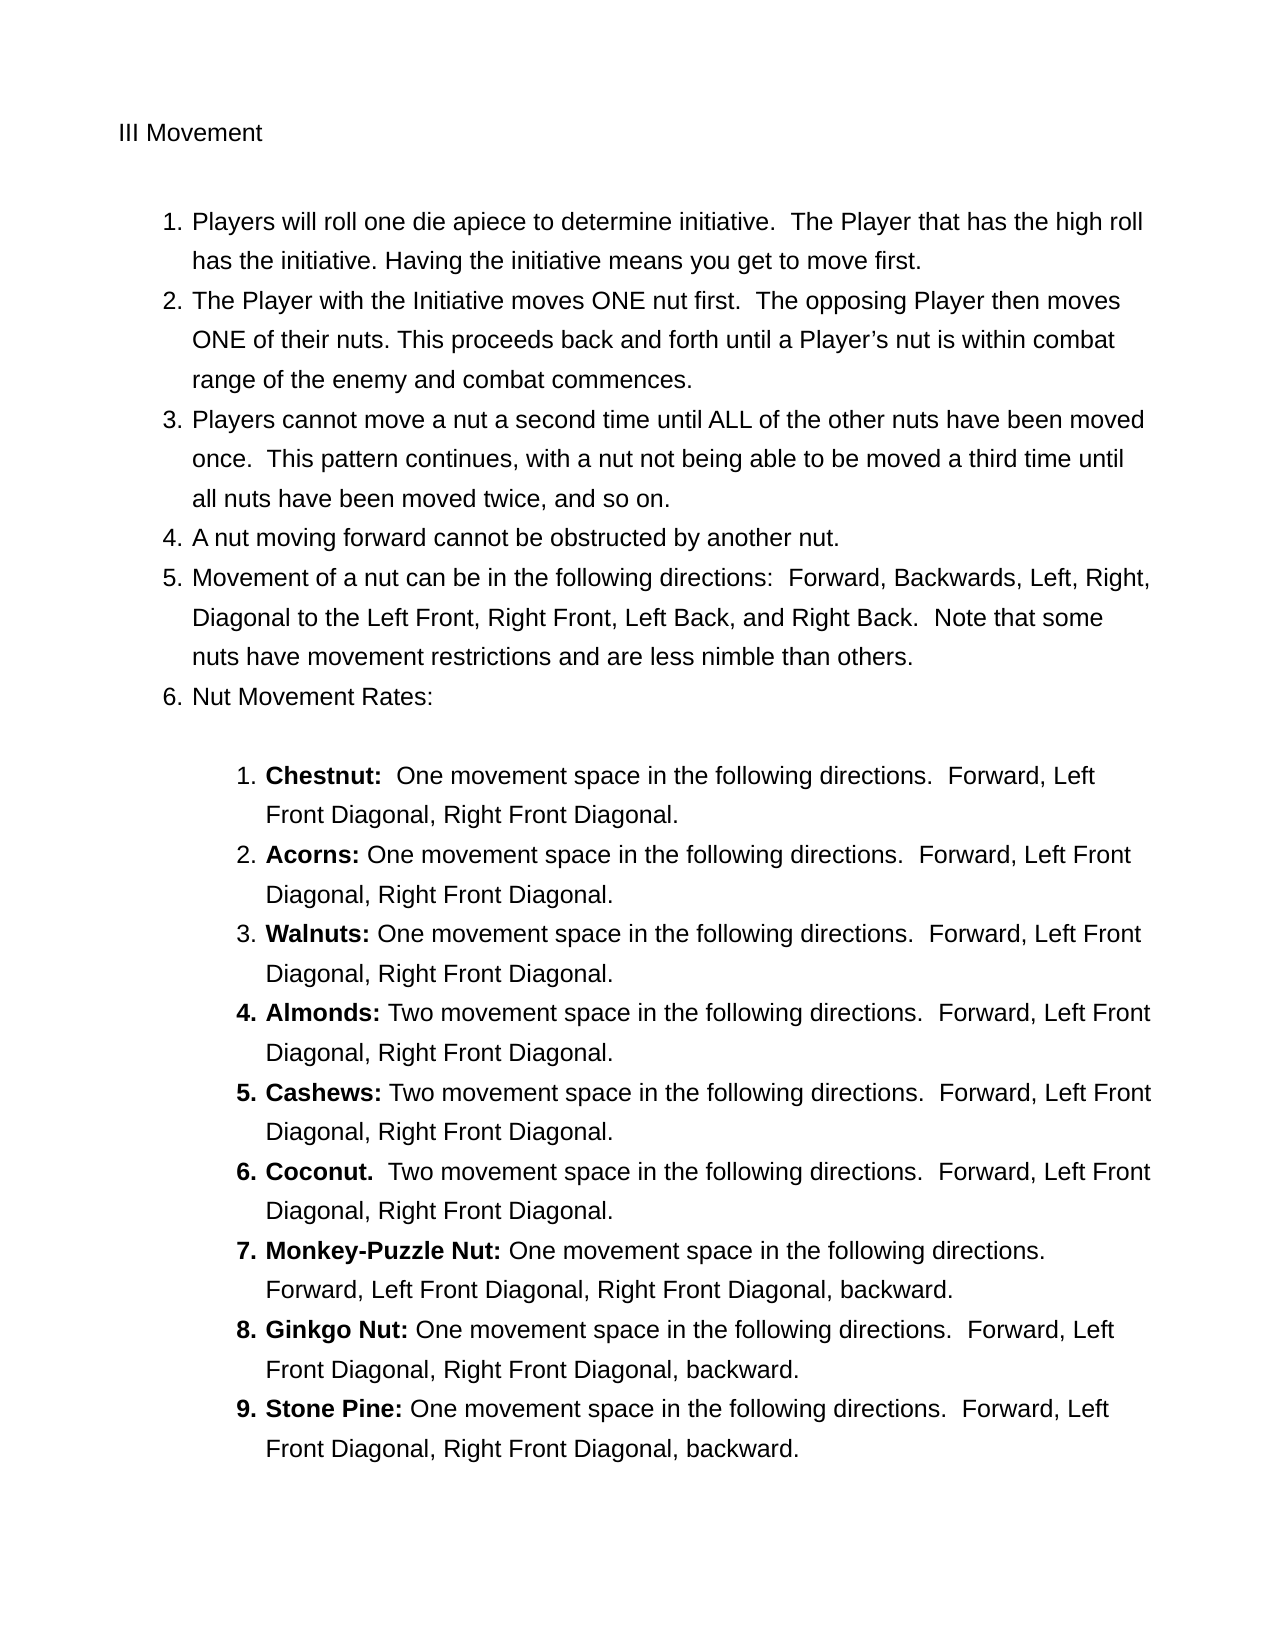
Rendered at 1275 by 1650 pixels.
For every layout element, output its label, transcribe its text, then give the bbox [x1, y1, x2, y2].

list Players cannot move a nut a second time until ALL of the other nuts have been moved once. This pattern continues, with a nut not being able to be moved a third time until all nuts have been moved twice, and so on. [162, 405, 1157, 513]
list Players will roll one die apiece to determine initiative. The Player that has the high roll has the initiative. Having the initiative means you get to move first. [162, 207, 1157, 275]
list Movement of a nut can be in the following directions: Forward, Backwards, Left, Right, Diagonal to the Left Front, Right Front, Left Back, and Right Back. Note that some nuts have movement restrictions and are less nimble than others. [162, 563, 1157, 671]
list Walnuts: One movement space in the following directions. Forward, Left Front Diagonal, Right Front Diagonal. [236, 919, 1157, 988]
list Chestnut: One movement space in the following directions. Forward, Left Front Diagonal, Right Front Diagonal. [236, 761, 1157, 829]
text III Movement [118, 118, 1157, 147]
list Almonds: Two movement space in the following directions. Forward, Left Front Diagonal, Right Front Diagonal. [236, 998, 1157, 1067]
list A nut moving forward cannot be obstructed by another nut. [162, 523, 1157, 552]
list Acorns: One movement space in the following directions. Forward, Left Front Diagonal, Right Front Diagonal. [236, 840, 1157, 908]
list The Player with the Initiative moves ONE nut first. The opposing Player then moves ONE of their nuts. This proceeds back and forth until a Player’s nut is within combat range of the enemy and combat commences. [162, 286, 1157, 394]
list Stone Pine: One movement space in the following directions. Forward, Left Front Diagonal, Right Front Diagonal, backward. [236, 1394, 1157, 1463]
list Monkey-Puzzle Nut: One movement space in the following directions. Forward, Left Front Diagonal, Right Front Diagonal, backward. [236, 1236, 1157, 1304]
list Cashews: Two movement space in the following directions. Forward, Left Front Diagonal, Right Front Diagonal. [236, 1078, 1157, 1146]
list Coconut. Two movement space in the following directions. Forward, Left Front Diagonal, Right Front Diagonal. [236, 1157, 1157, 1225]
list Ginkgo Nut: One movement space in the following directions. Forward, Left Front Diagonal, Right Front Diagonal, backward. [236, 1315, 1157, 1383]
list Nut Movement Rates: [162, 682, 1157, 711]
